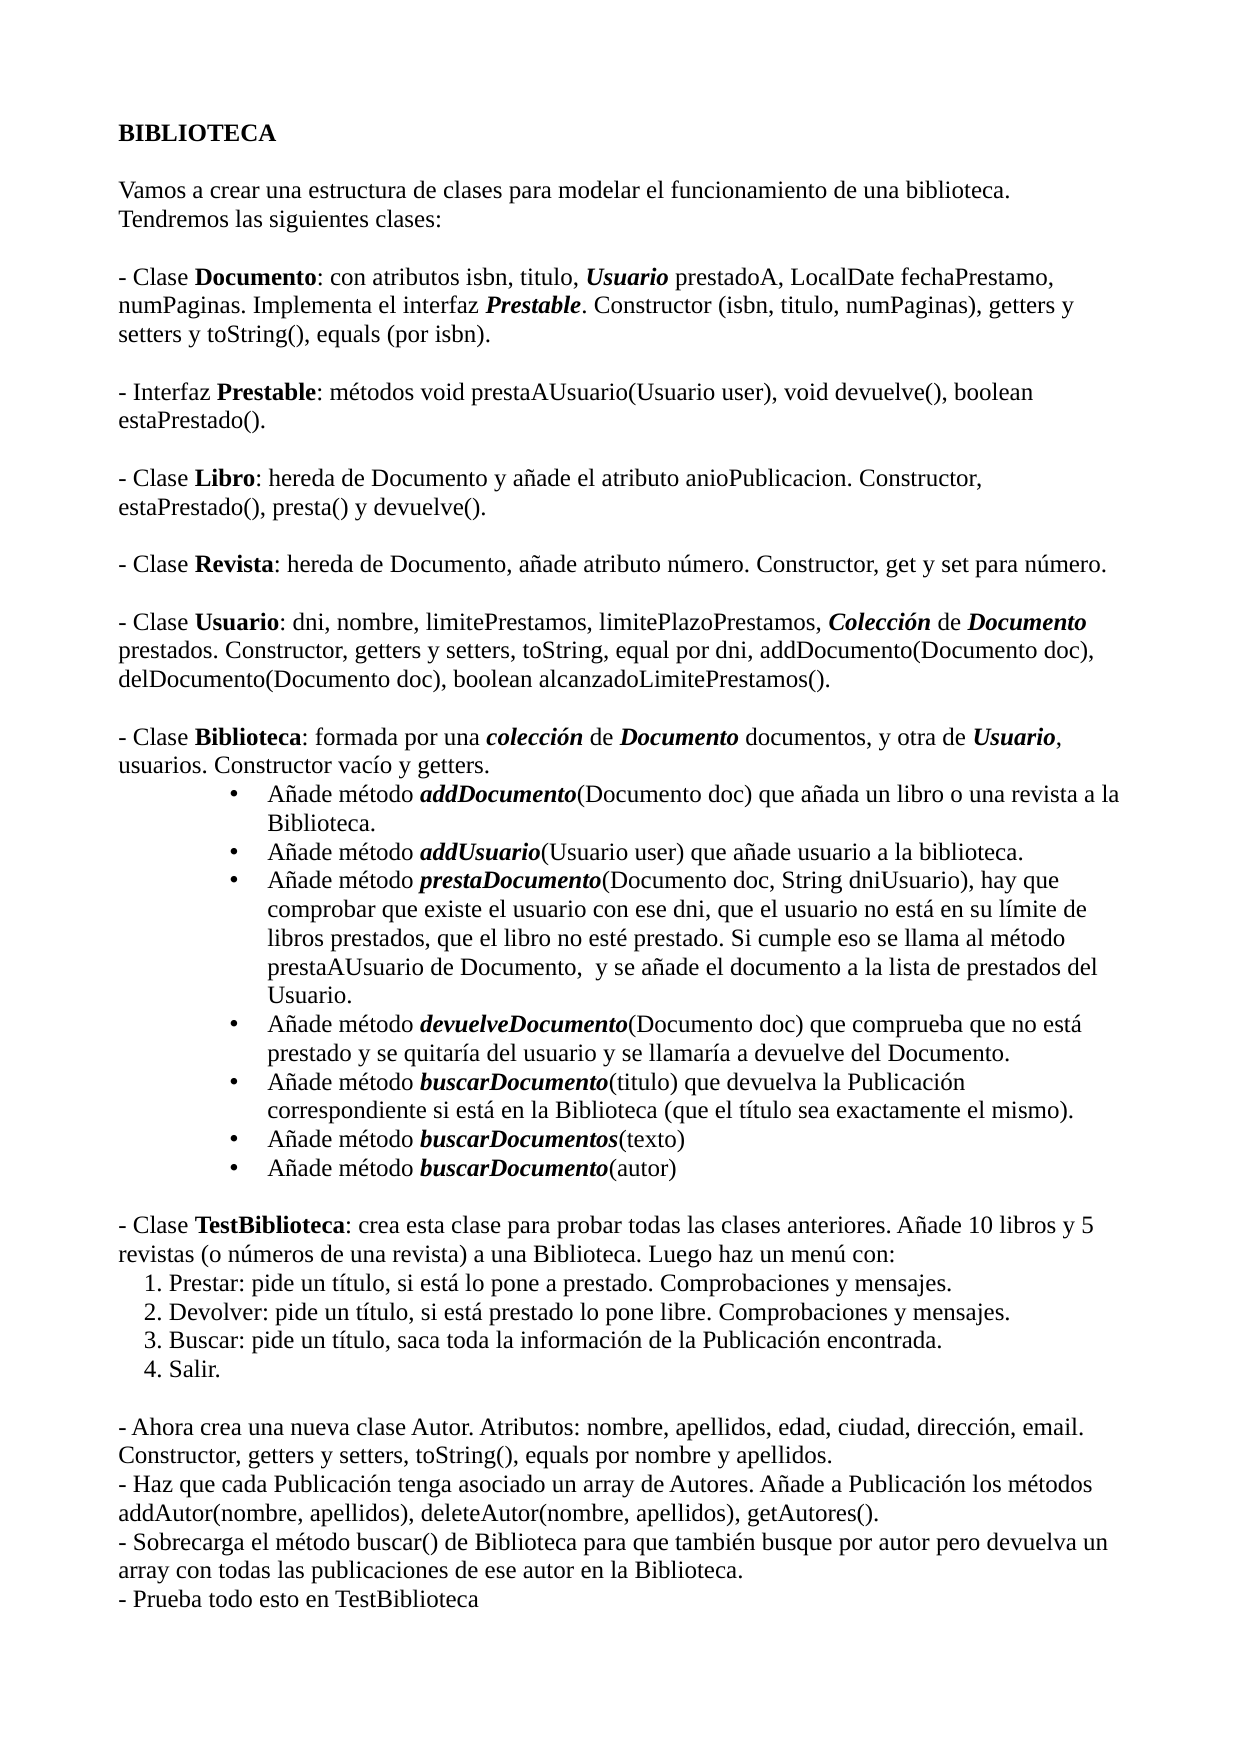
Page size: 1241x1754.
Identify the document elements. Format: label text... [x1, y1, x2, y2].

text - Ahora crea una nueva clase Autor. Atributos: nombre, apellidos, edad, ciudad, dirección, email. [118, 1412, 1122, 1441]
text - Interfaz Prestable: métodos void prestaAUsuario(Usuario user), void devuelve(), boolean estaPrestado(). [118, 377, 1122, 434]
list Añade método buscarDocumento(autor) [229, 1153, 1122, 1182]
text - Clase Usuario: dni, nombre, limitePrestamos, limitePlazoPrestamos, Colección de Documento prestados. Constructor, getters y setters, toString, equal por dni, addDocumento(Documento doc), delDocumento(Documento doc), boolean alcanzadoLimitePrestamos(). [118, 607, 1122, 693]
list Añade método prestaDocumento(Documento doc, String dniUsuario), hay que comprobar que existe el usuario con ese dni, que el usuario no está en su límite de libros prestados, que el libro no esté prestado. Si cumple eso se llama al método prestaAUsuario de Documento, y se añade el documento a la lista de prestados del Usuario. [229, 866, 1122, 1009]
text Vamos a crear una estructura de clases para modelar el funcionamiento de una biblioteca. Tendremos las siguientes clases: [118, 176, 1122, 233]
list Añade método buscarDocumentos(texto) [229, 1124, 1122, 1153]
list Añade método addDocumento(Documento doc) que añada un libro o una revista a la Biblioteca. [229, 779, 1122, 837]
text BIBLIOTECA [118, 118, 1122, 147]
text - Clase TestBiblioteca: crea esta clase para probar todas las clases anteriores. Añade 10 libros y 5 [118, 1211, 1122, 1239]
text - Clase Libro: hereda de Documento y añade el atributo anioPublicacion. Constructor, estaPrestado(), presta() y devuelve(). [118, 463, 1122, 521]
text revistas (o números de una revista) a una Biblioteca. Luego haz un menú con: [118, 1239, 1122, 1268]
text - Clase Documento: con atributos isbn, titulo, Usuario prestadoA, LocalDate fechaPrestamo, numPaginas. Implementa el interfaz Prestable. Constructor (isbn, titulo, numPaginas), getters y setters y toString(), equals (por isbn). [118, 262, 1122, 348]
text  4. Salir. [118, 1354, 1122, 1383]
text - Clase Biblioteca: formada por una colección de Documento documentos, y otra de Usuario, usuarios. Constructor vacío y getters. [118, 722, 1122, 779]
text - Prueba todo esto en TestBiblioteca [118, 1584, 1122, 1613]
text  1. Prestar: pide un título, si está lo pone a prestado. Comprobaciones y mensajes. [118, 1268, 1122, 1297]
text - Sobrecarga el método buscar() de Biblioteca para que también busque por autor pero devuelva un [118, 1527, 1122, 1556]
text  3. Buscar: pide un título, saca toda la información de la Publicación encontrada. [118, 1326, 1122, 1354]
text  2. Devolver: pide un título, si está prestado lo pone libre. Comprobaciones y mensajes. [118, 1297, 1122, 1326]
text array con todas las publicaciones de ese autor en la Biblioteca. [118, 1556, 1122, 1584]
text - Clase Revista: hereda de Documento, añade atributo número. Constructor, get y set para número. [118, 549, 1122, 578]
text - Haz que cada Publicación tenga asociado un array de Autores. Añade a Publicación los métodos [118, 1469, 1122, 1498]
list Añade método buscarDocumento(titulo) que devuelva la Publicación correspondiente si está en la Biblioteca (que el título sea exactamente el mismo). [229, 1067, 1122, 1124]
list Añade método devuelveDocumento(Documento doc) que comprueba que no está prestado y se quitaría del usuario y se llamaría a devuelve del Documento. [229, 1009, 1122, 1067]
text Constructor, getters y setters, toString(), equals por nombre y apellidos. [118, 1441, 1122, 1469]
text addAutor(nombre, apellidos), deleteAutor(nombre, apellidos), getAutores(). [118, 1498, 1122, 1527]
list Añade método addUsuario(Usuario user) que añade usuario a la biblioteca. [229, 837, 1122, 866]
